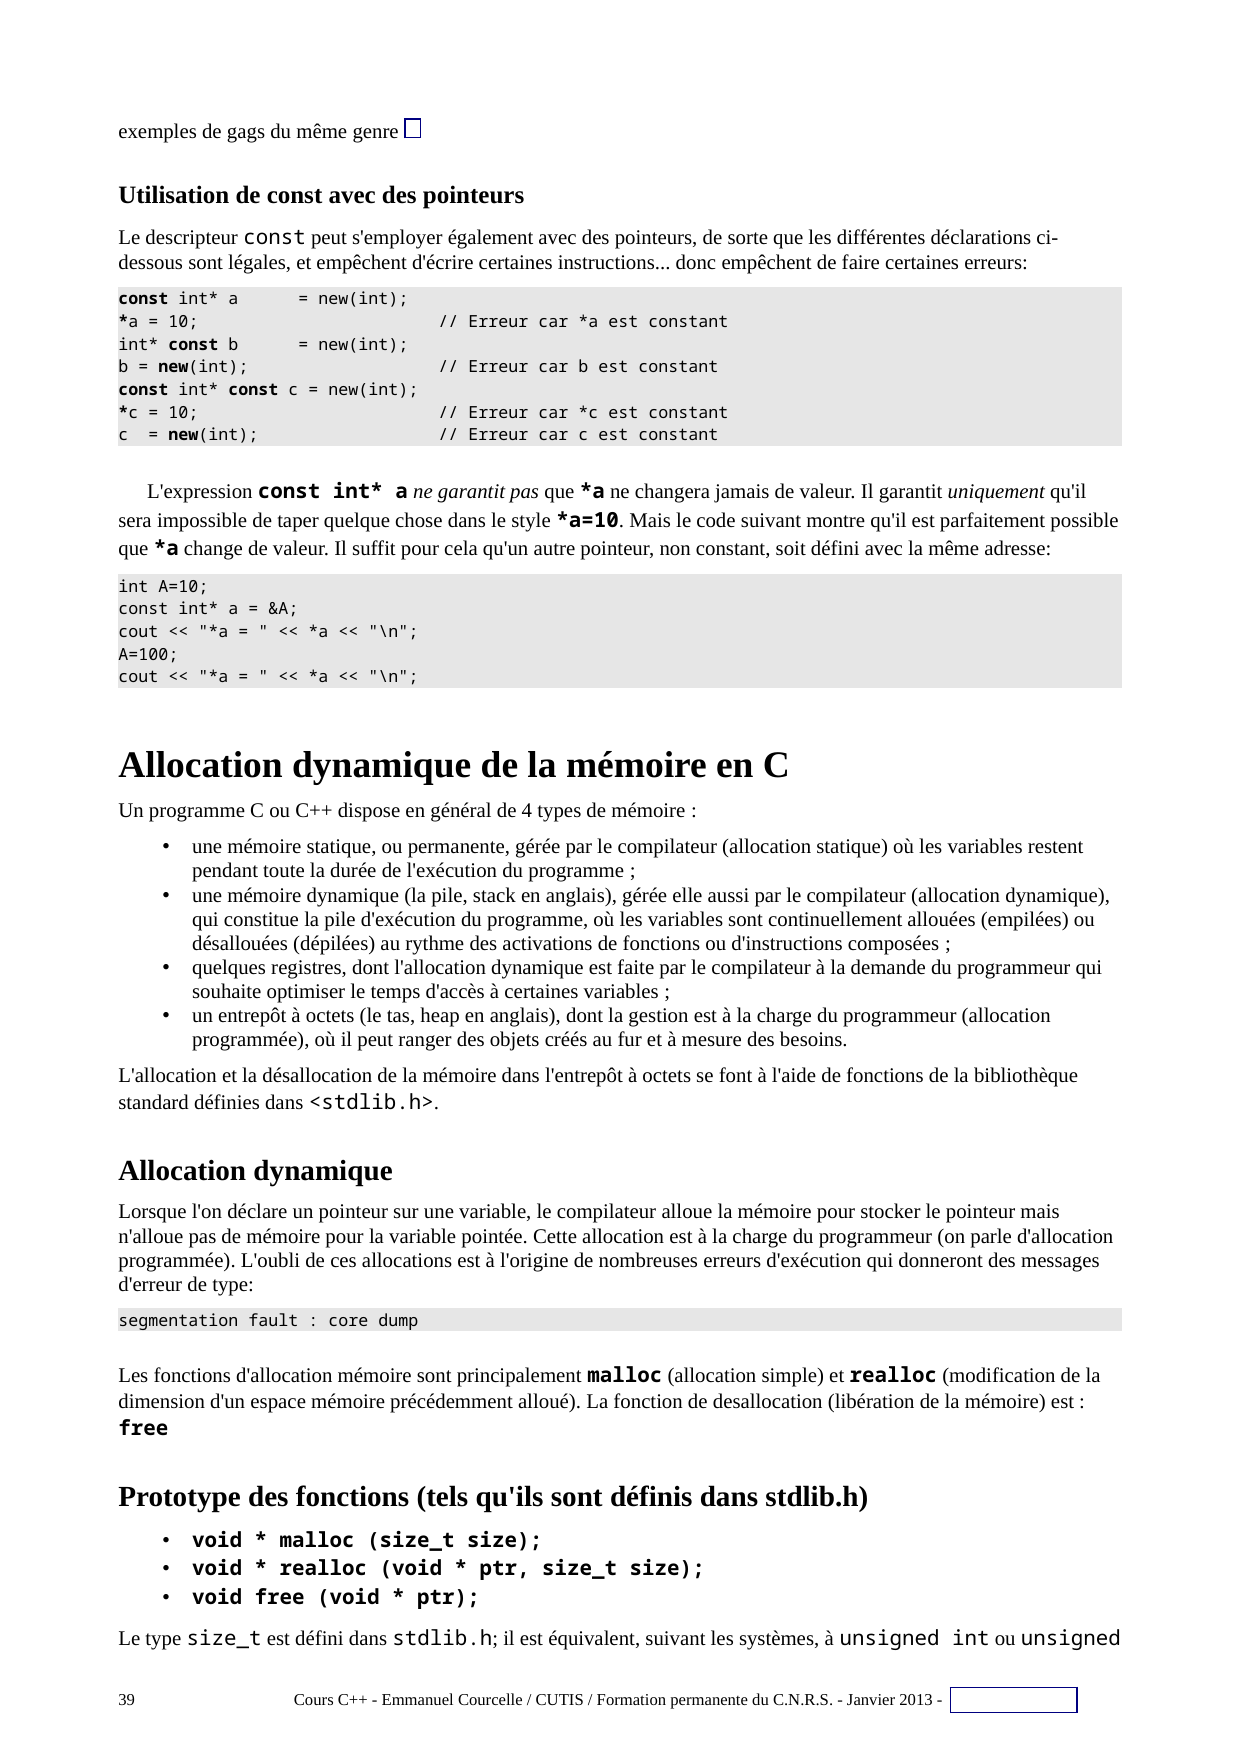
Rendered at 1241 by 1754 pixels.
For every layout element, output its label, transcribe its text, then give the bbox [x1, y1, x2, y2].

text const int* a = &A; [118, 597, 1122, 619]
text exemples de gags du même genre [118, 118, 1122, 143]
text *c = 10; // Erreur car *c est constant [118, 400, 1122, 423]
subtitle Allocation dynamique [118, 1153, 1122, 1187]
text cout << "*a = " << *a << "\n"; [118, 665, 1122, 688]
subtitle Utilisation de const avec des pointeurs [118, 181, 1122, 209]
list une mémoire statique, ou permanente, gérée par le compilateur (allocation statique) où les variables restent pendant toute la durée de l'exécution du programme ; [162, 834, 1122, 882]
text Le type size_t est défini dans stdlib.h; il est équivalent, suivant les systèmes, à unsigned int ou unsigned [118, 1623, 1122, 1651]
text *a = 10; // Erreur car *a est constant [118, 309, 1122, 332]
text Un programme C ou C++ dispose en général de 4 types de mémoire : [118, 798, 1122, 822]
text cout << "*a = " << *a << "\n"; [118, 619, 1122, 642]
list void * malloc (size_t size); [162, 1525, 1122, 1553]
text L'expression const int* a ne garantit pas que *a ne changera jamais de valeur. Il garantit uniquement qu'il sera impossible de taper quelque chose dans le style *a=10. Mais le code suivant montre qu'il est parfaitement possible que *a change de valeur. Il suffit pour cela qu'un autre pointeur, non constant, soit défini avec la même adresse: [118, 475, 1122, 562]
text Le descripteur const peut s'employer également avec des pointeurs, de sorte que les différentes déclarations ci-dessous sont légales, et empêchent d'écrire certaines instructions... donc empêchent de faire certaines erreurs: [118, 222, 1122, 274]
list quelques registres, dont l'allocation dynamique est faite par le compilateur à la demande du programmeur qui souhaite optimiser le temps d'accès à certaines variables ; [162, 955, 1122, 1003]
text const int* a = new(int); [118, 287, 1122, 309]
text Lorsque l'on déclare un pointeur sur une variable, le compilateur alloue la mémoire pour stocker le pointeur mais n'alloue pas de mémoire pour la variable pointée. Cette allocation est à la charge du programmeur (on parle d'allocation programmée). L'oubli de ces allocations est à l'origine de nombreuses erreurs d'exécution qui donneront des messages d'erreur de type: [118, 1199, 1122, 1296]
text Les fonctions d'allocation mémoire sont principalement malloc (allocation simple) et realloc (modification de la dimension d'un espace mémoire précédemment alloué). La fonction de desallocation (libération de la mémoire) est : free [118, 1360, 1122, 1441]
text b = new(int); // Erreur car b est constant [118, 355, 1122, 378]
subtitle Allocation dynamique de la mémoire en C [118, 742, 1122, 785]
list void free (void * ptr); [162, 1582, 1122, 1610]
text const int* const c = new(int); [118, 378, 1122, 400]
text A=100; [118, 642, 1122, 665]
text c = new(int); // Erreur car c est constant [118, 423, 1122, 446]
text L'allocation et la désallocation de la mémoire dans l'entrepôt à octets se font à l'aide de fonctions de la bibliothèque standard définies dans <stdlib.h>. [118, 1063, 1122, 1116]
subtitle Prototype des fonctions (tels qu'ils sont définis dans stdlib.h) [118, 1479, 1122, 1512]
text int A=10; [118, 574, 1122, 597]
text int* const b = new(int); [118, 332, 1122, 355]
text segmentation fault : core dump [118, 1308, 1122, 1331]
list une mémoire dynamique (la pile, stack en anglais), gérée elle aussi par le compilateur (allocation dynamique), qui constitue la pile d'exécution du programme, où les variables sont continuellement allouées (empilées) ou désallouées (dépilées) au rythme des activations de fonctions ou d'instructions composées ; [162, 882, 1122, 955]
list void * realloc (void * ptr, size_t size); [162, 1553, 1122, 1582]
list un entrepôt à octets (le tas, heap en anglais), dont la gestion est à la charge du programmeur (allocation programmée), où il peut ranger des objets créés au fur et à mesure des besoins. [162, 1003, 1122, 1051]
